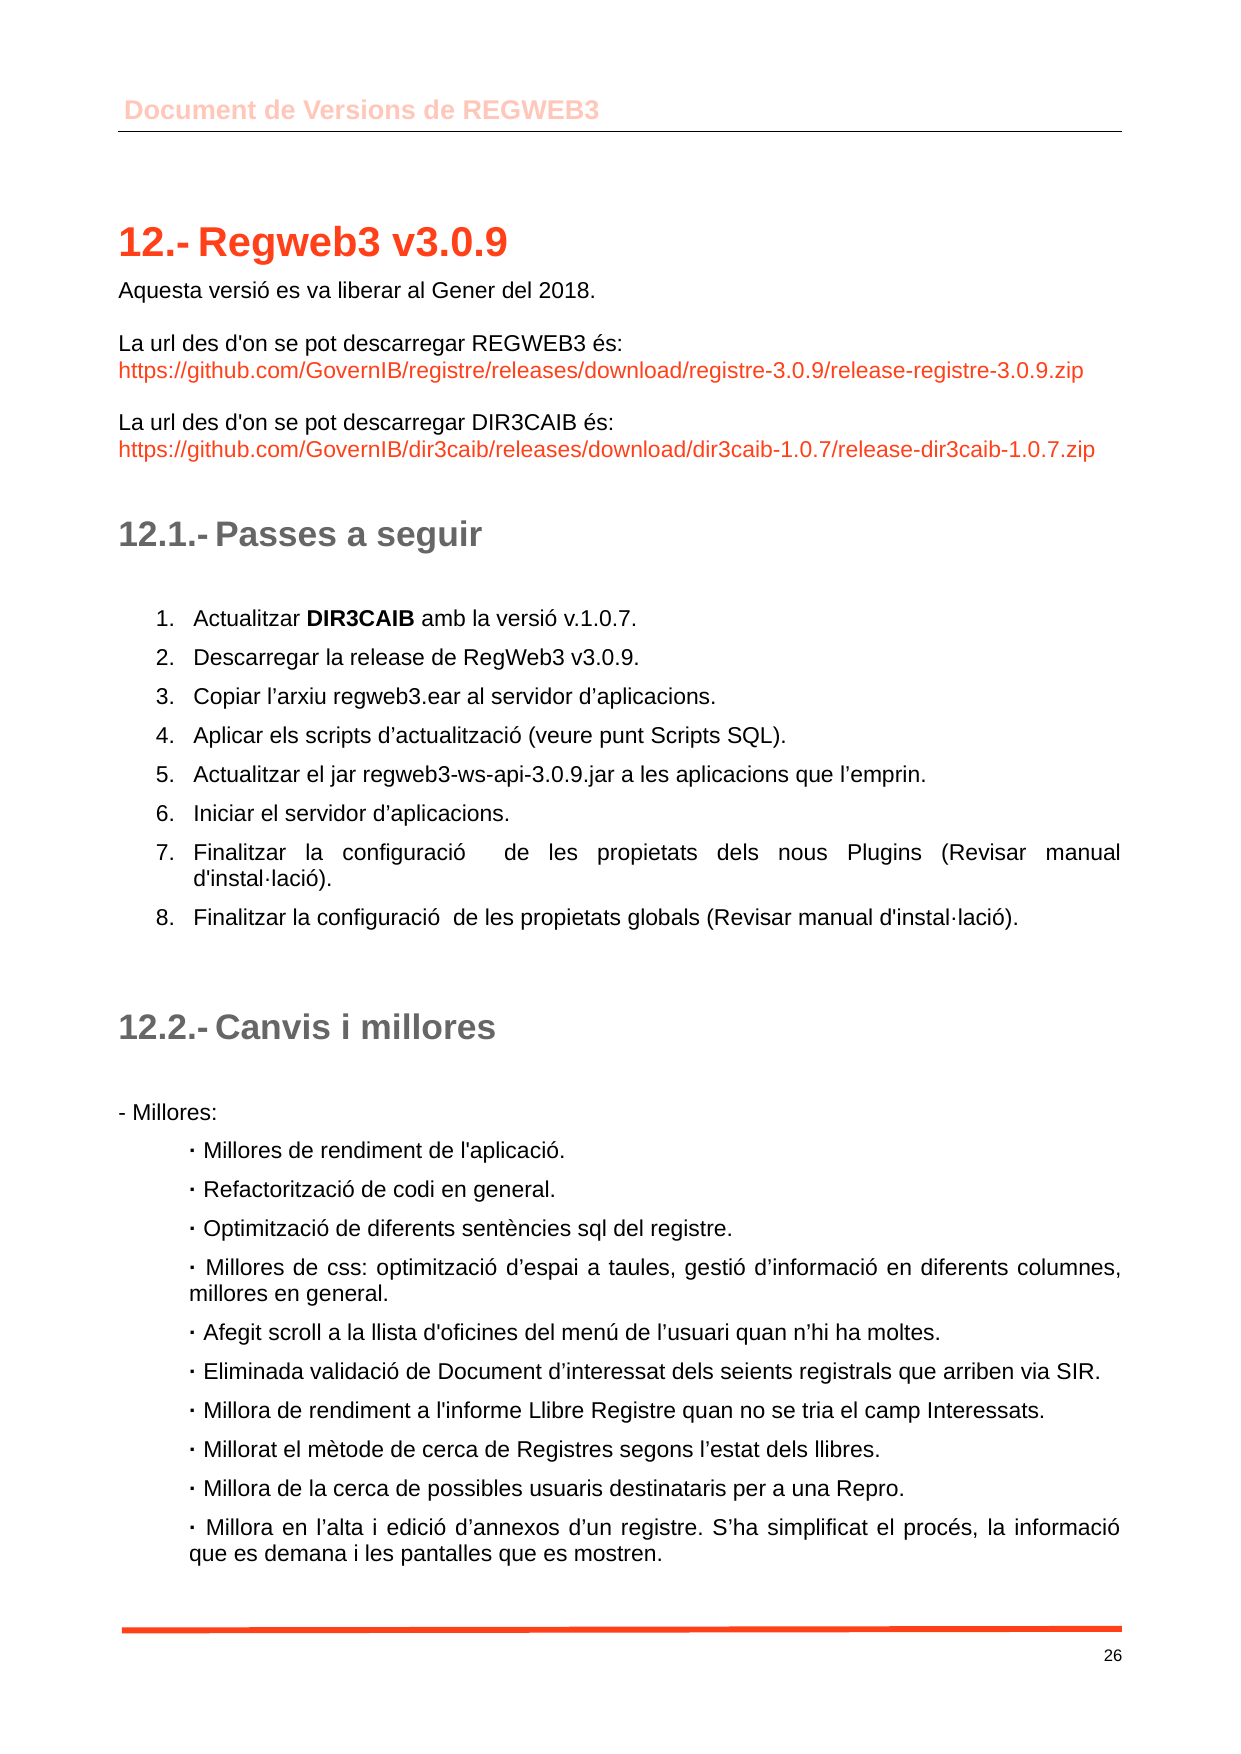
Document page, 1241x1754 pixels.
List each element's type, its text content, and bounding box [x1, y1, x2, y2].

list Descarregar la release de RegWeb3 v3.0.9. [156, 644, 1122, 671]
list Finalitzar la configuració de les propietats dels nous Plugins (Revisar manual d'instal·lació). [156, 838, 1122, 891]
list Iniciar el servidor d’aplicacions. [156, 800, 1122, 826]
text La url des d'on se pot descarregar DIR3CAIB és: [118, 409, 1122, 436]
text · Millorat el mètode de cerca de Registres segons l’estat dels llibres. [189, 1436, 1122, 1462]
text · Refactorització de codi en general. [189, 1176, 1122, 1203]
list Actualitzar DIR3CAIB amb la versió v.1.0.7. [156, 605, 1122, 632]
text Aquesta versió es va liberar al Gener del 2018. [118, 277, 1122, 304]
text · Afegit scroll a la llista d'oficines del menú de l’usuari quan n’hi ha moltes. [189, 1319, 1122, 1346]
text · Millora de la cerca de possibles usuaris destinataris per a una Repro. [189, 1474, 1122, 1501]
list Copiar l’arxiu regweb3.ear al servidor d’aplicacions. [156, 683, 1122, 709]
text https://github.com/GovernIB/registre/releases/download/registre-3.0.9/release-registre-3.0.9.zip [118, 357, 1122, 383]
list Aplicar els scripts d’actualització (veure punt Scripts SQL). [156, 722, 1122, 748]
text https://github.com/GovernIB/dir3caib/releases/download/dir3caib-1.0.7/release-dir3caib-1.0.7.zip [118, 436, 1122, 462]
text · Millores de rendiment de l'aplicació. [189, 1137, 1122, 1164]
subtitle Regweb3 v3.0.9 [118, 217, 1122, 265]
text · Millores de css: optimització d’espai a taules, gestió d’informació en diferents columnes, millores en general. [189, 1254, 1122, 1307]
text - Millores: [118, 1098, 1122, 1125]
text · Eliminada validació de Document d’interessat dels seients registrals que arriben via SIR. [189, 1358, 1122, 1384]
text La url des d'on se pot descarregar REGWEB3 és: [118, 330, 1122, 357]
subtitle Canvis i millores [118, 1006, 1122, 1047]
text · Millora en l’alta i edició d’annexos d’un registre. S’ha simplificat el procés, la informació que es demana i les pantalles que es mostren. [189, 1513, 1122, 1566]
list Actualitzar el jar regweb3-ws-api-3.0.9.jar a les aplicacions que l’emprin. [156, 761, 1122, 787]
list Finalitzar la configuració de les propietats globals (Revisar manual d'instal·lació). [156, 904, 1122, 930]
text · Optimització de diferents sentències sql del registre. [189, 1215, 1122, 1241]
subtitle Passes a seguir [118, 513, 1122, 554]
text · Millora de rendiment a l'informe Llibre Registre quan no se tria el camp Interessats. [189, 1397, 1122, 1423]
